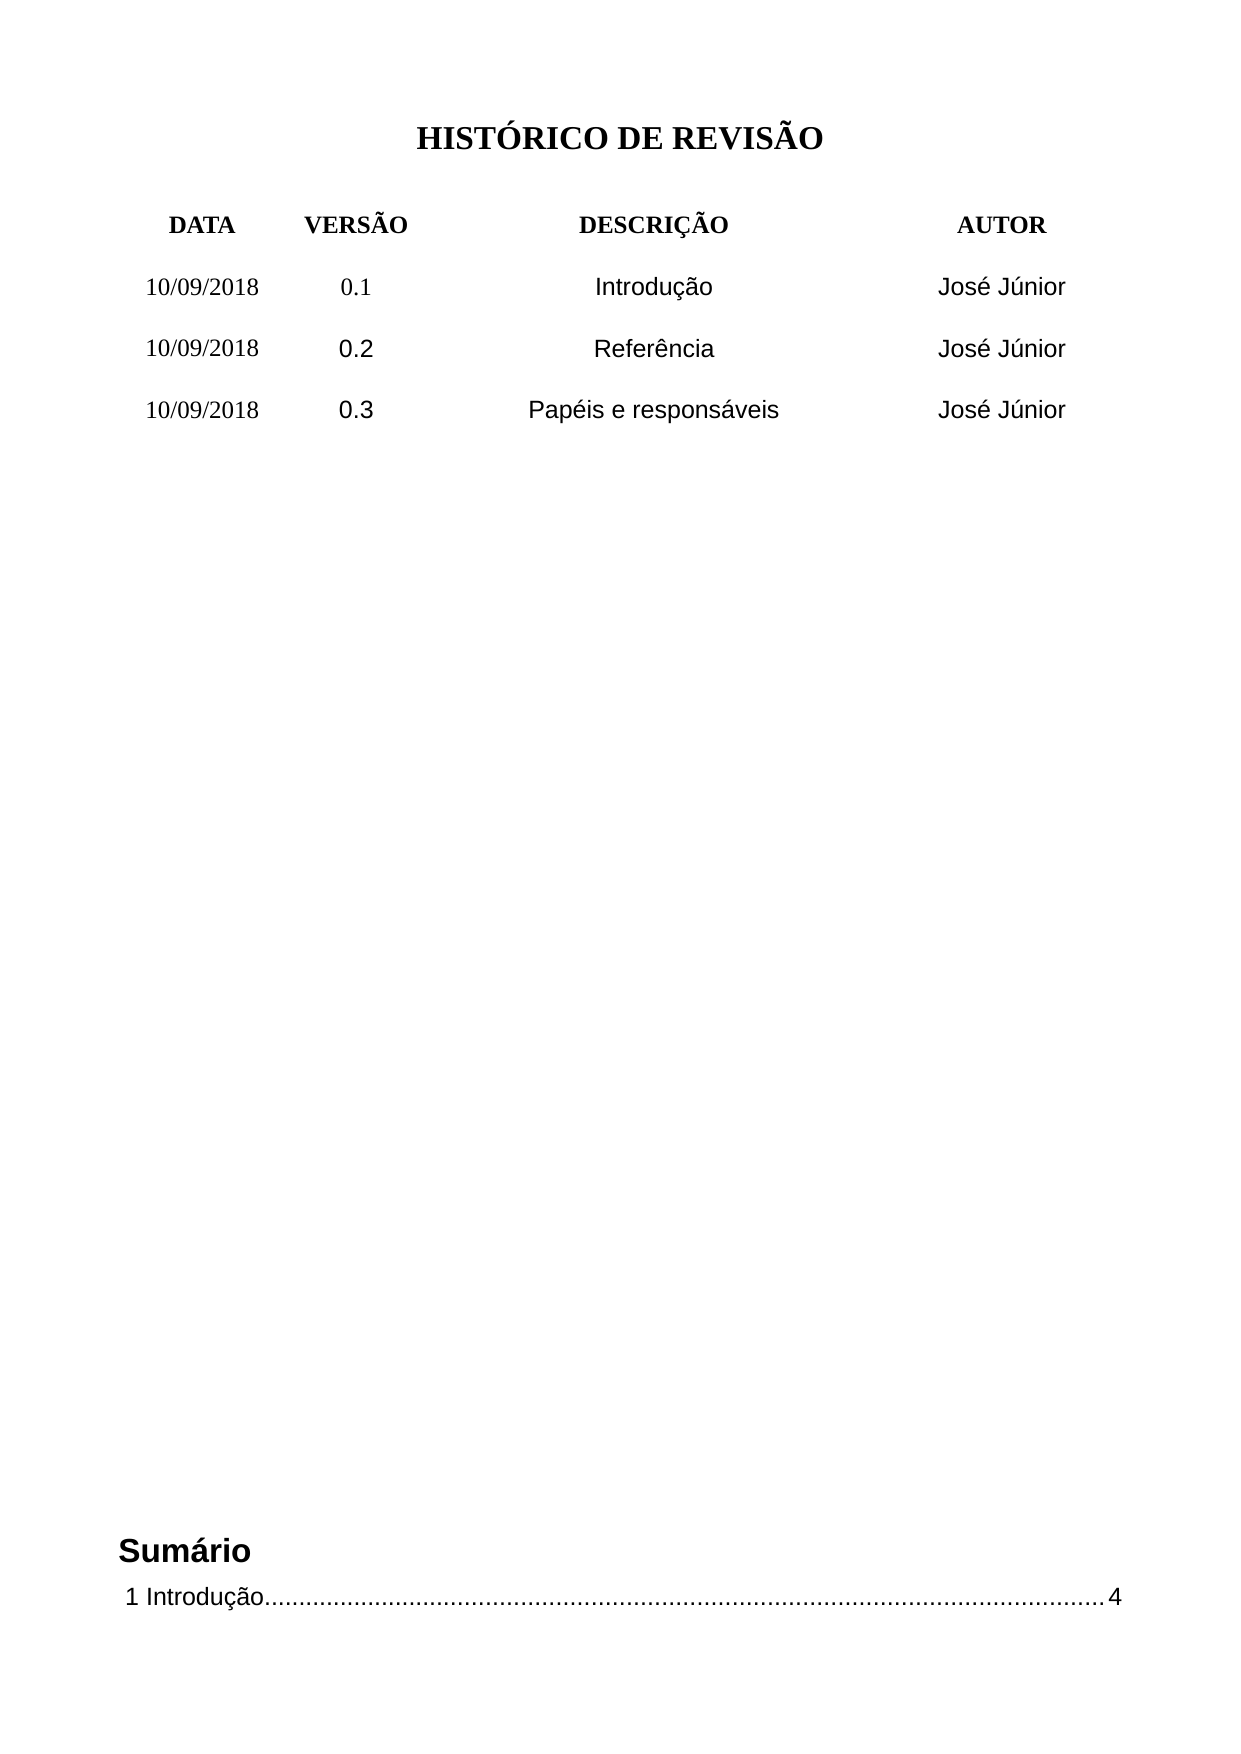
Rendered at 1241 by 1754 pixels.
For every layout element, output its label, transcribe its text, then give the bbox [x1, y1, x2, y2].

table_cell [286, 580, 426, 642]
subtitle Sumário [118, 1531, 1122, 1569]
table_cell [881, 1012, 1122, 1073]
table_cell José Júnior [881, 334, 1122, 395]
table_cell [426, 642, 881, 703]
table_cell [426, 580, 881, 642]
table_cell [881, 580, 1122, 642]
table_cell [118, 1074, 286, 1135]
table_cell [426, 950, 881, 1012]
table_cell [118, 519, 286, 580]
table_cell 10/09/2018 [118, 395, 286, 457]
table_cell Papéis e responsáveis [426, 395, 881, 457]
table_cell [118, 642, 286, 703]
table_cell [286, 1320, 426, 1382]
table_cell 10/09/2018 [118, 272, 286, 333]
table_cell [118, 457, 286, 518]
table_cell [286, 950, 426, 1012]
table_cell [881, 765, 1122, 827]
table_cell [881, 1074, 1122, 1135]
table_cell [286, 457, 426, 518]
table_cell [286, 765, 426, 827]
table_header AUTOR [881, 210, 1122, 272]
table_cell [118, 1259, 286, 1320]
table_header DATA [118, 210, 286, 272]
table_cell Introdução [426, 272, 881, 333]
table_cell [881, 519, 1122, 580]
table_cell [286, 519, 426, 580]
table_cell [286, 889, 426, 950]
table_cell [881, 1135, 1122, 1197]
table_cell [426, 704, 881, 765]
table_cell [118, 1320, 286, 1382]
table_header VERSÃO [286, 210, 426, 272]
table_cell [881, 827, 1122, 888]
table_cell [881, 1197, 1122, 1258]
table_cell [881, 1259, 1122, 1320]
table_cell [286, 1074, 426, 1135]
table_cell [426, 1197, 881, 1258]
table_cell [881, 704, 1122, 765]
table_cell [118, 765, 286, 827]
table_cell [426, 765, 881, 827]
table_cell [286, 1259, 426, 1320]
table_cell [426, 1012, 881, 1073]
text HISTÓRICO DE REVISÃO [118, 118, 1122, 156]
table_cell José Júnior [881, 272, 1122, 333]
table_cell [286, 642, 426, 703]
text 1 Introdução 4 [118, 1582, 1122, 1610]
table_cell [426, 457, 881, 518]
table_cell 0.1 [286, 272, 426, 333]
table_cell [426, 827, 881, 888]
table_cell [426, 889, 881, 950]
table_cell 10/09/2018 [118, 334, 286, 395]
table_cell 0.2 [286, 334, 426, 395]
table_cell [881, 457, 1122, 518]
table_cell [118, 1135, 286, 1197]
table_cell [118, 827, 286, 888]
table_cell [118, 1012, 286, 1073]
table_cell [426, 1320, 881, 1382]
table_cell [881, 950, 1122, 1012]
table_cell [286, 1012, 426, 1073]
table_cell [426, 1259, 881, 1320]
table_cell [426, 1135, 881, 1197]
table_cell José Júnior [881, 395, 1122, 457]
table_cell [286, 1135, 426, 1197]
table_cell Referência [426, 334, 881, 395]
table_cell [286, 704, 426, 765]
table_cell [118, 580, 286, 642]
table_cell [286, 827, 426, 888]
table_cell [881, 1320, 1122, 1382]
table_cell [426, 519, 881, 580]
table_cell [881, 642, 1122, 703]
table_cell 0.3 [286, 395, 426, 457]
table_cell [881, 889, 1122, 950]
table_cell [118, 704, 286, 765]
table_cell [118, 950, 286, 1012]
table_cell [426, 1074, 881, 1135]
table_cell [118, 1197, 286, 1258]
table_cell [118, 889, 286, 950]
table_cell [286, 1197, 426, 1258]
table_header DESCRIÇÃO [426, 210, 881, 272]
